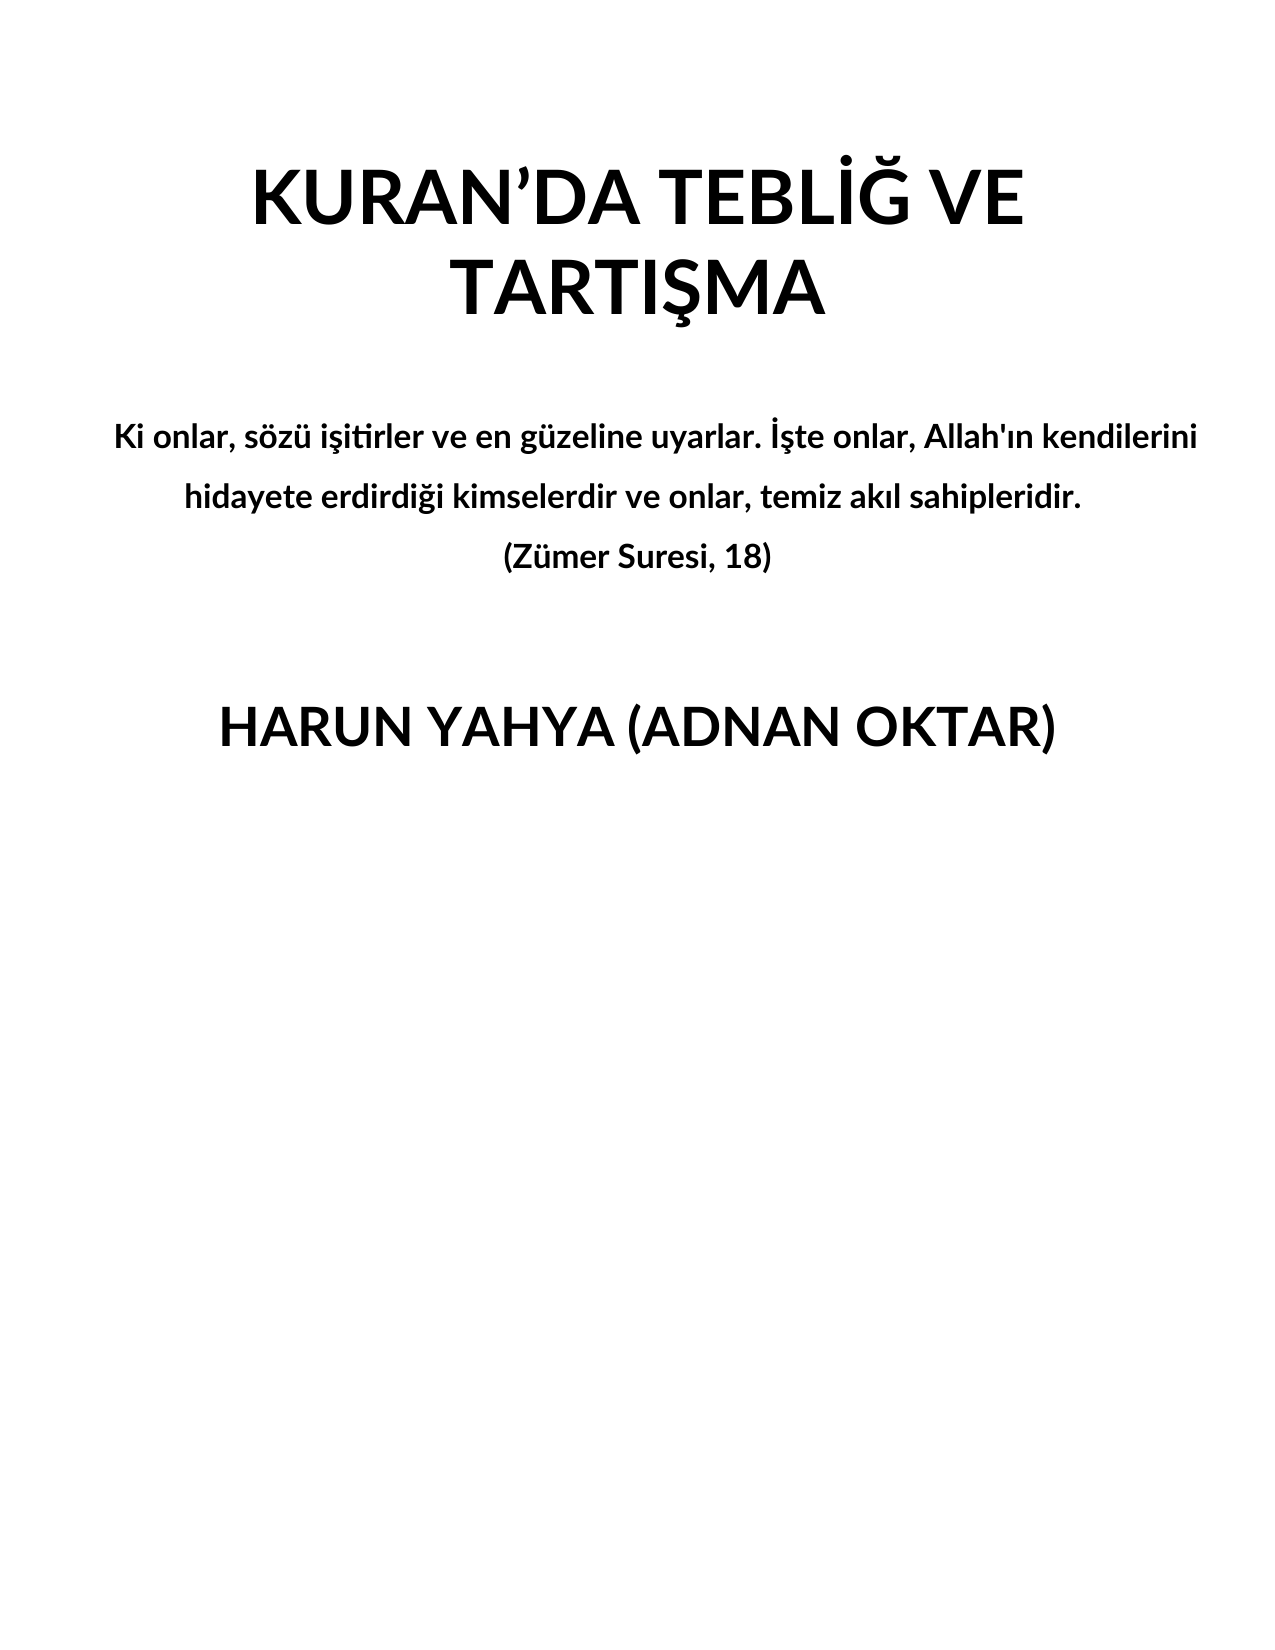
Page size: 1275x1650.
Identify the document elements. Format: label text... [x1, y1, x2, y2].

text Ki onlar, sözü işitirler ve en güzeline uyarlar. İşte onlar, Allah'ın kendilerini hidayete erdirdiği kimselerdir ve onlar, temiz akıl sahipleridir. (Zümer Suresi, 18) [75, 415, 1200, 575]
text HARUN YAHYA (ADNAN OKTAR) [75, 693, 1200, 758]
subtitle KURAN’DA TEBLİĞ VE TARTIŞMA [75, 150, 1200, 330]
